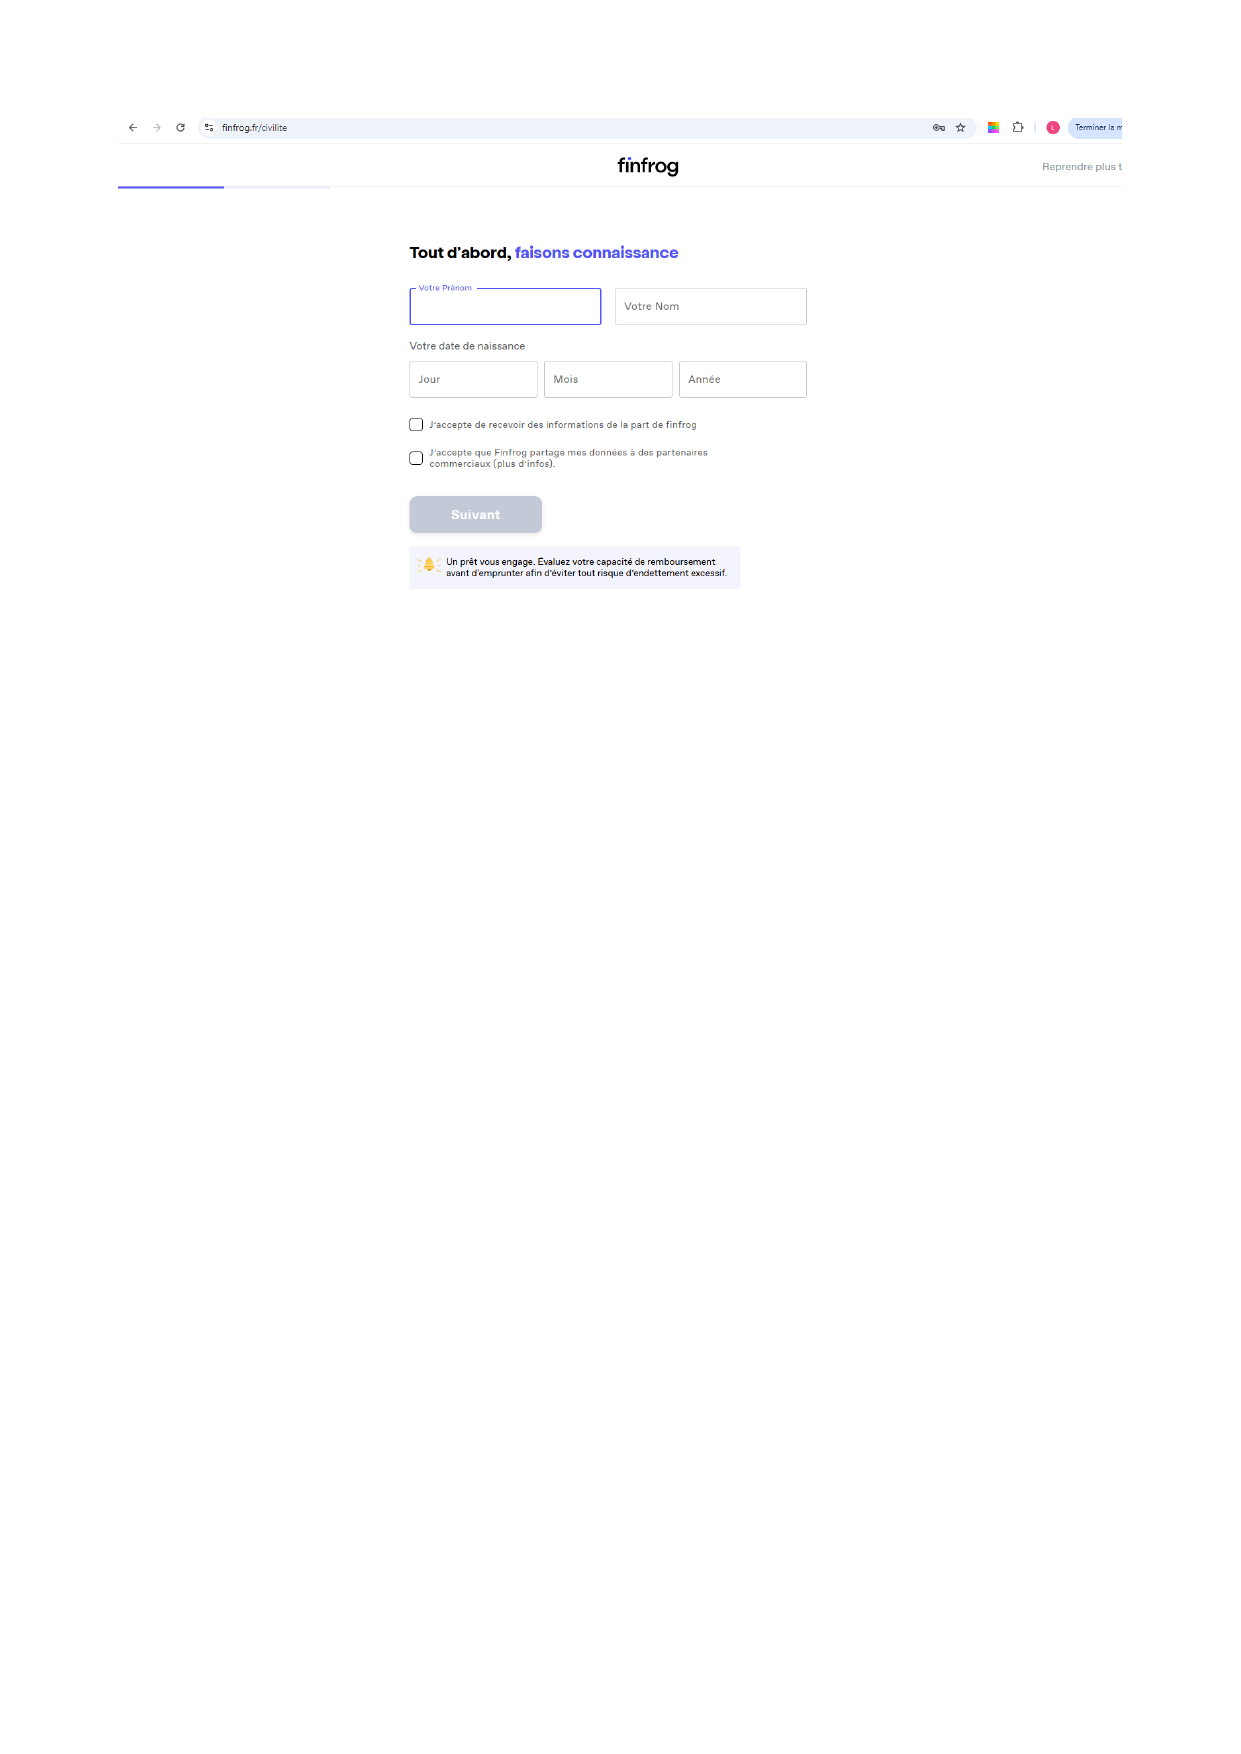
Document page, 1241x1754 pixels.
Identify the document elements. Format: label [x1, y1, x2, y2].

picture [118, 118, 1123, 611]
